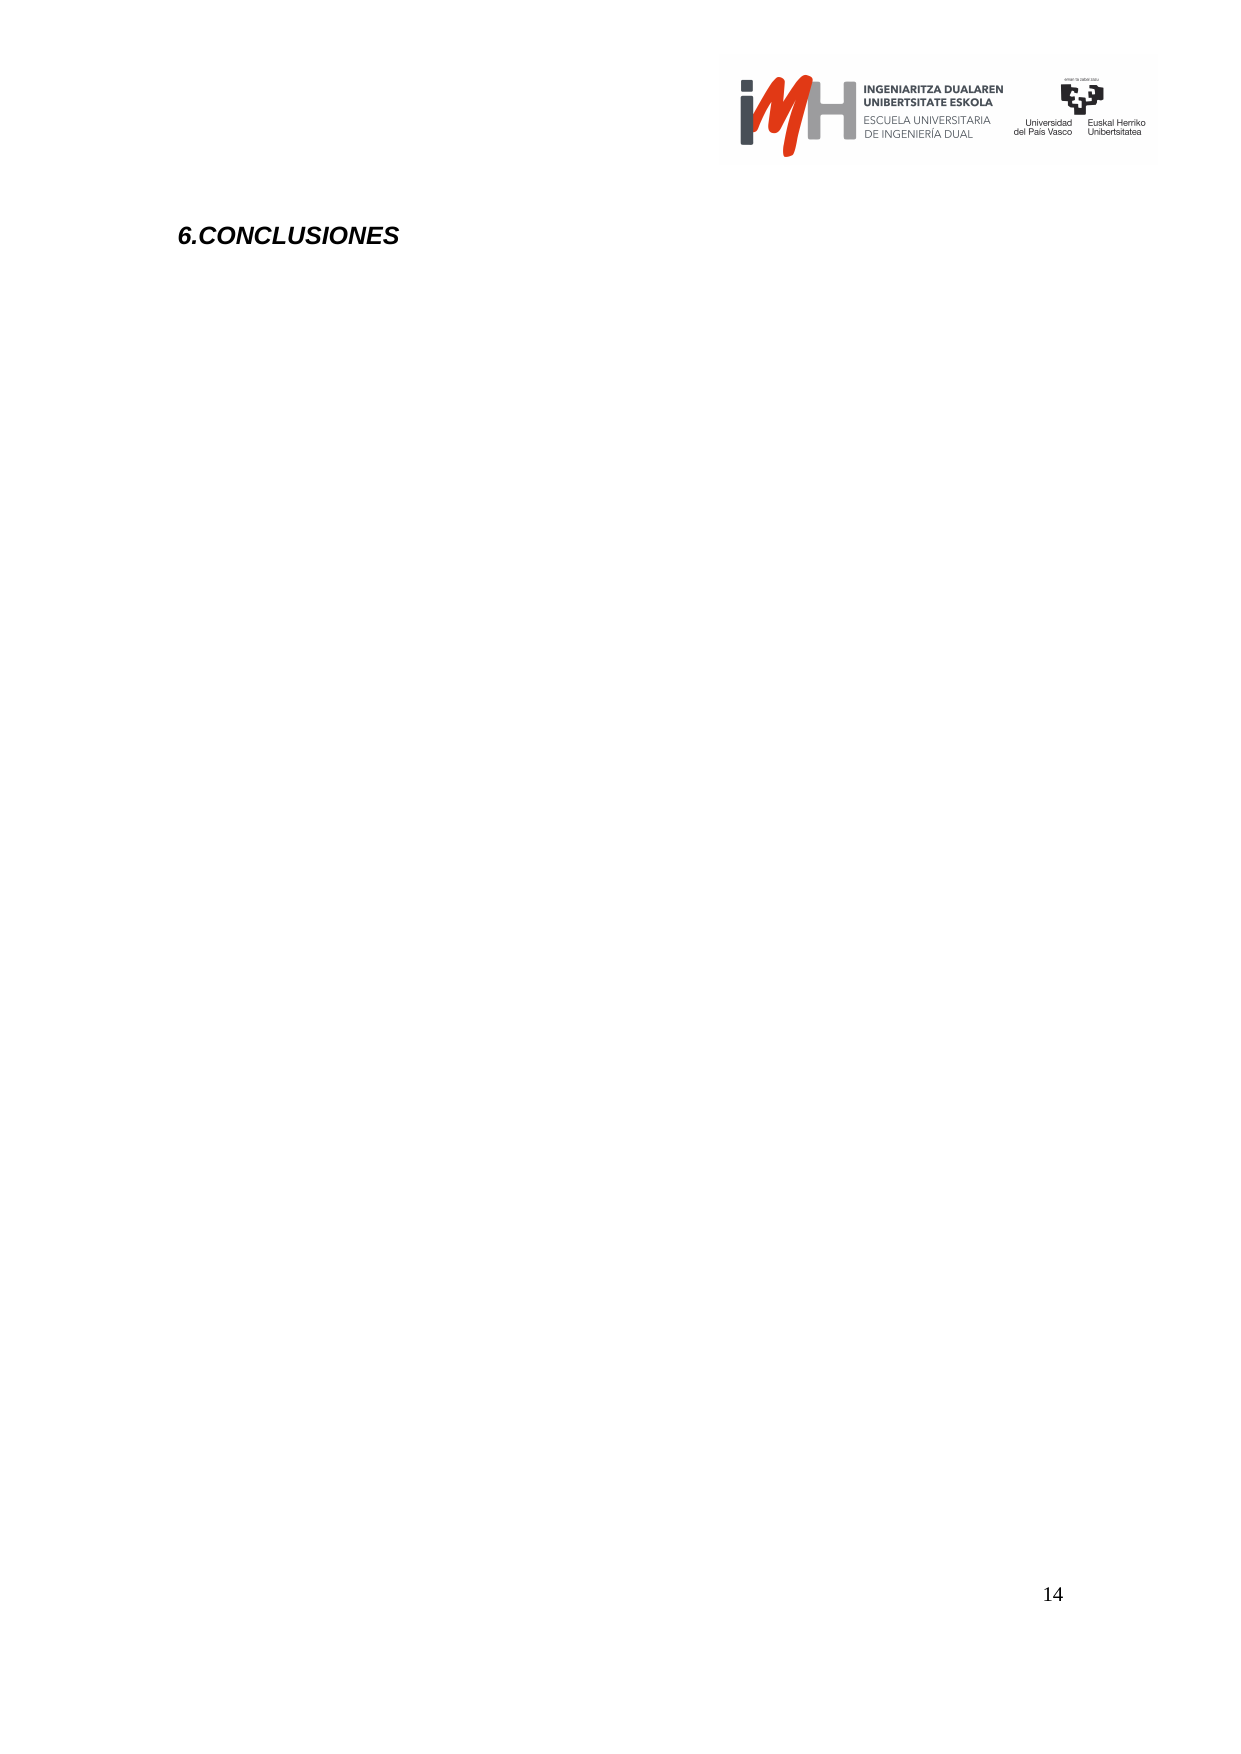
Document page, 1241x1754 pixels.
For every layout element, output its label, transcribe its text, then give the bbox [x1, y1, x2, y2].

picture [719, 54, 1159, 165]
subtitle Conclusiones [177, 221, 1063, 250]
